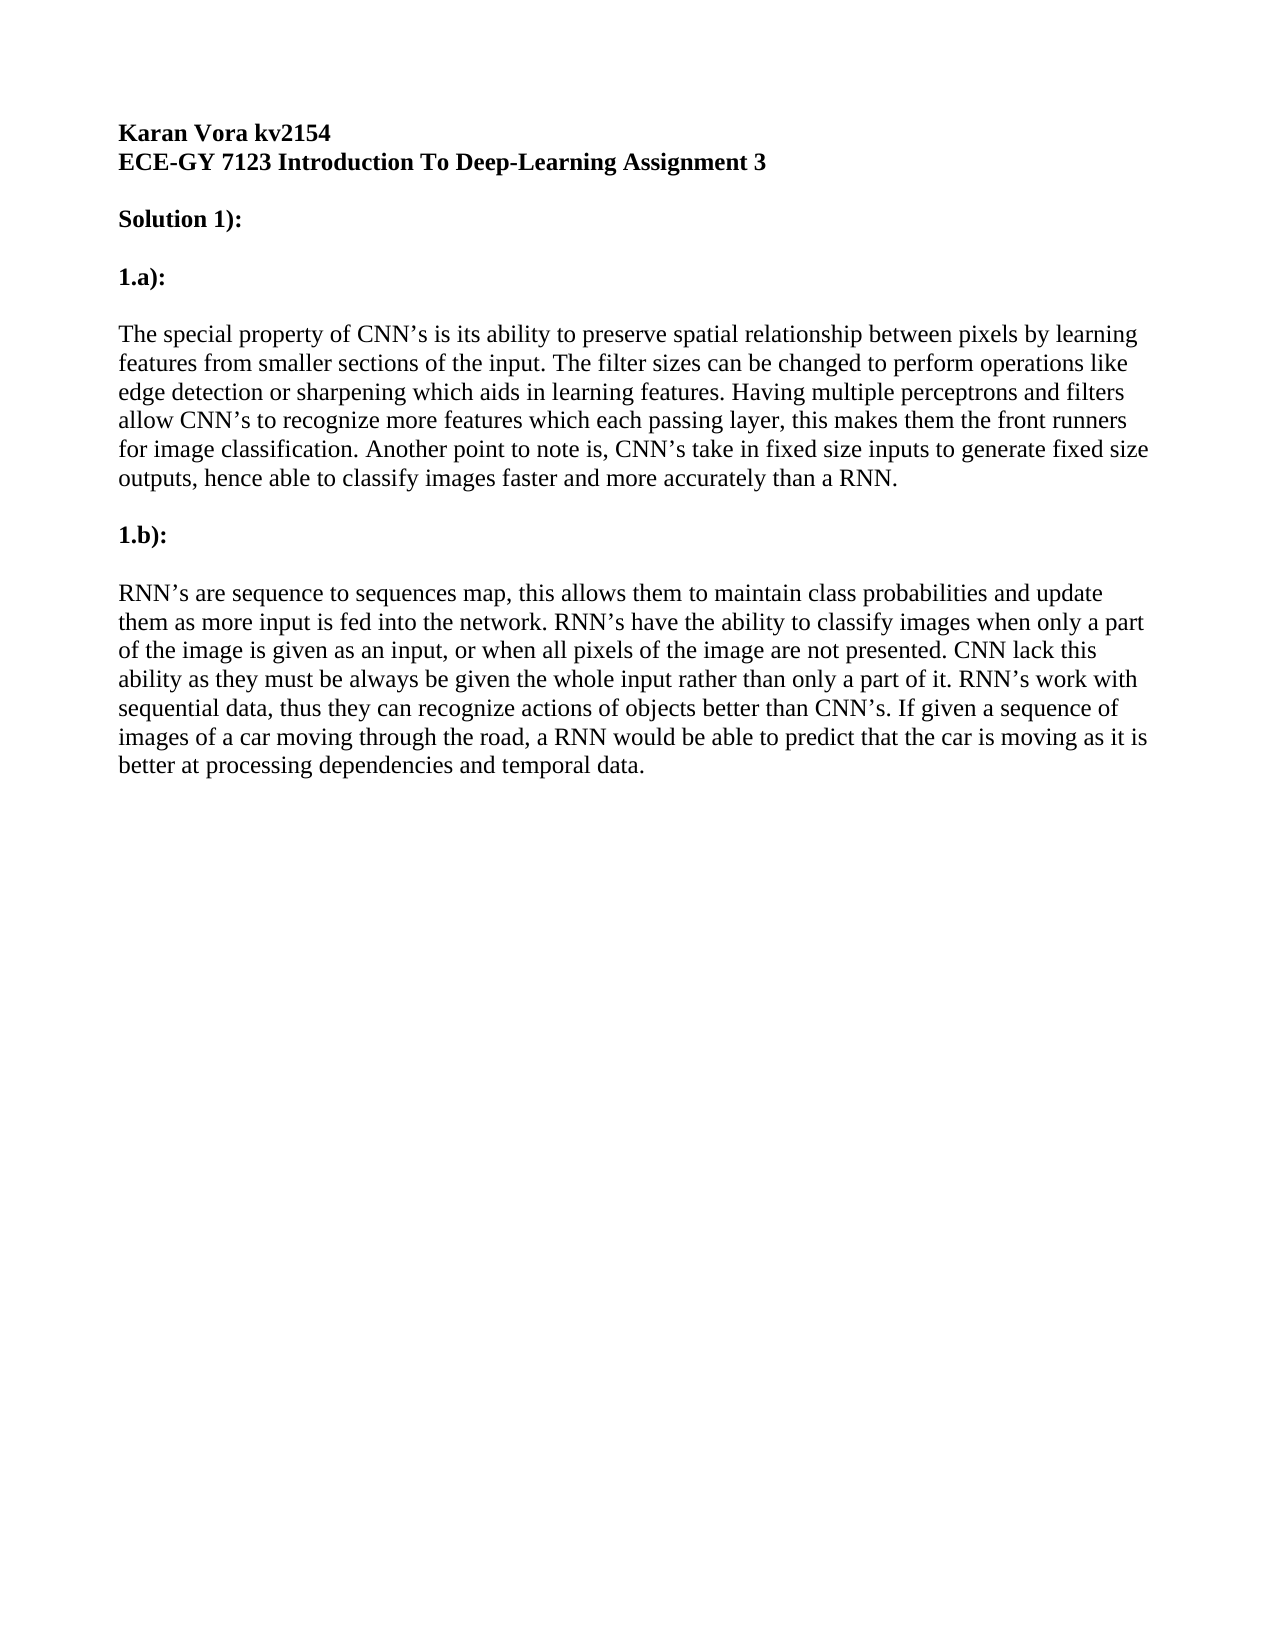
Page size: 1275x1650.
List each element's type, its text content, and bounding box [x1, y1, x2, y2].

text Karan Vora kv2154 [118, 118, 1157, 147]
text 1.a): [118, 262, 1157, 291]
text 1.b): [118, 521, 1157, 549]
text The special property of CNN’s is its ability to preserve spatial relationship between pixels by learning features from smaller sections of the input. The filter sizes can be changed to perform operations like edge detection or sharpening which aids in learning features. Having multiple perceptrons and filters allow CNN’s to recognize more features which each passing layer, this makes them the front runners for image classification. Another point to note is, CNN’s take in fixed size inputs to generate fixed size outputs, hence able to classify images faster and more accurately than a RNN. [118, 319, 1157, 492]
text ECE-GY 7123 Introduction To Deep-Learning Assignment 3 [118, 147, 1157, 176]
text Solution 1): [118, 204, 1157, 233]
text RNN’s are sequence to sequences map, this allows them to maintain class probabilities and update them as more input is fed into the network. RNN’s have the ability to classify images when only a part of the image is given as an input, or when all pixels of the image are not presented. CNN lack this ability as they must be always be given the whole input rather than only a part of it. RNN’s work with sequential data, thus they can recognize actions of objects better than CNN’s. If given a sequence of images of a car moving through the road, a RNN would be able to predict that the car is moving as it is better at processing dependencies and temporal data. [118, 578, 1157, 779]
